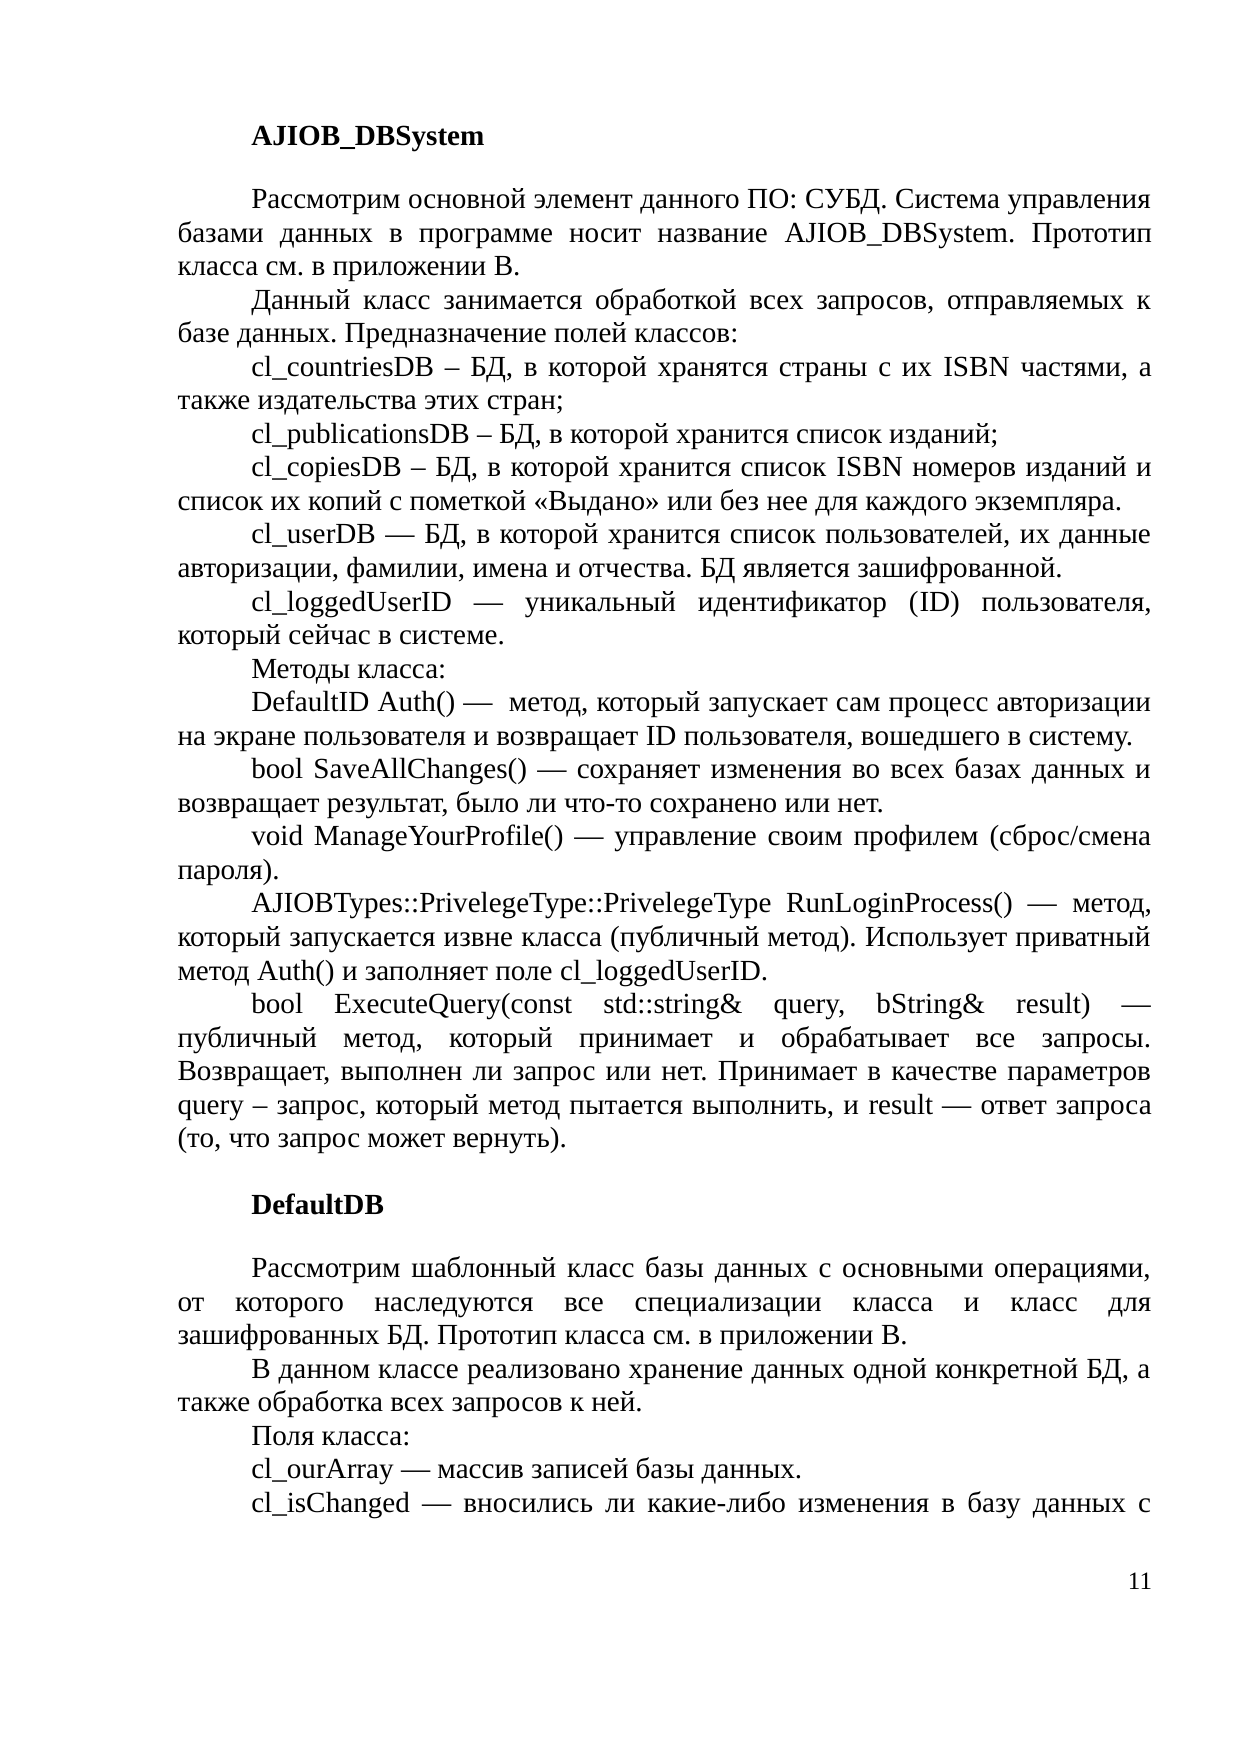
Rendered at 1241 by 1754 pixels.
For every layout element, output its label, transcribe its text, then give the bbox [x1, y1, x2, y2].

text Рассмотрим шаблонный класс базы данных с основными операциями, от которого наследуются все специализации класса и класс для зашифрованных БД. Прототип класса см. в приложении В. [177, 1250, 1152, 1351]
text bool ExecuteQuery(const std::string& query, bString& result) — публичный метод, который принимает и обрабатывает все запросы. Возвращает, выполнен ли запрос или нет. Принимает в качестве параметров query – запрос, который метод пытается выполнить, и result — ответ запроса (то, что запрос может вернуть). [177, 986, 1152, 1154]
text Рассмотрим основной элемент данного ПО: СУБД. Система управления базами данных в программе носит название AJIOB_DBSystem. Прототип класса см. в приложении В. [177, 181, 1152, 282]
text Поля класса: [177, 1418, 1152, 1452]
text Методы класса: [177, 651, 1152, 684]
text AJIOBTypes::PrivelegeType::PrivelegeType RunLoginProcess() — метод, который запускается извне класса (публичный метод). Использует приватный метод Auth() и заполняет поле cl_loggedUserID. [177, 886, 1152, 986]
text cl_countriesDB – БД, в которой хранятся страны с их ISBN частями, а также издательства этих стран; [177, 349, 1152, 416]
text DefaultID Auth() — метод, который запускает сам процесс авторизации на экране пользователя и возвращает ID пользователя, вошедшего в систему. [177, 684, 1152, 751]
text cl_loggedUserID — уникальный идентификатор (ID) пользователя, который сейчас в системе. [177, 584, 1152, 651]
text cl_ourArray — массив записей базы данных. [177, 1452, 1152, 1485]
text void ManageYourProfile() — управление своим профилем (сброс/смена пароля). [177, 818, 1152, 886]
text Данный класс занимается обработкой всех запросов, отправляемых к базе данных. Предназначение полей классов: [177, 282, 1152, 349]
subtitle DefaultDB [251, 1187, 1152, 1221]
text cl_isChanged — вносились ли какие-либо изменения в базу данных с [177, 1485, 1152, 1519]
text bool SaveAllChanges() — сохраняет изменения во всех базах данных и возвращает результат, было ли что-то сохранено или нет. [177, 751, 1152, 818]
text cl_publicationsDB – БД, в которой хранится список изданий; [177, 416, 1152, 449]
subtitle AJIOB_DBSystem [251, 118, 1152, 152]
text cl_copiesDB – БД, в которой хранится список ISBN номеров изданий и список их копий с пометкой «Выдано» или без нее для каждого экземпляра. [177, 449, 1152, 517]
text В данном классе реализовано хранение данных одной конкретной БД, а также обработка всех запросов к ней. [177, 1351, 1152, 1418]
text cl_userDB — БД, в которой хранится список пользователей, их данные авторизации, фамилии, имена и отчества. БД является зашифрованной. [177, 517, 1152, 584]
